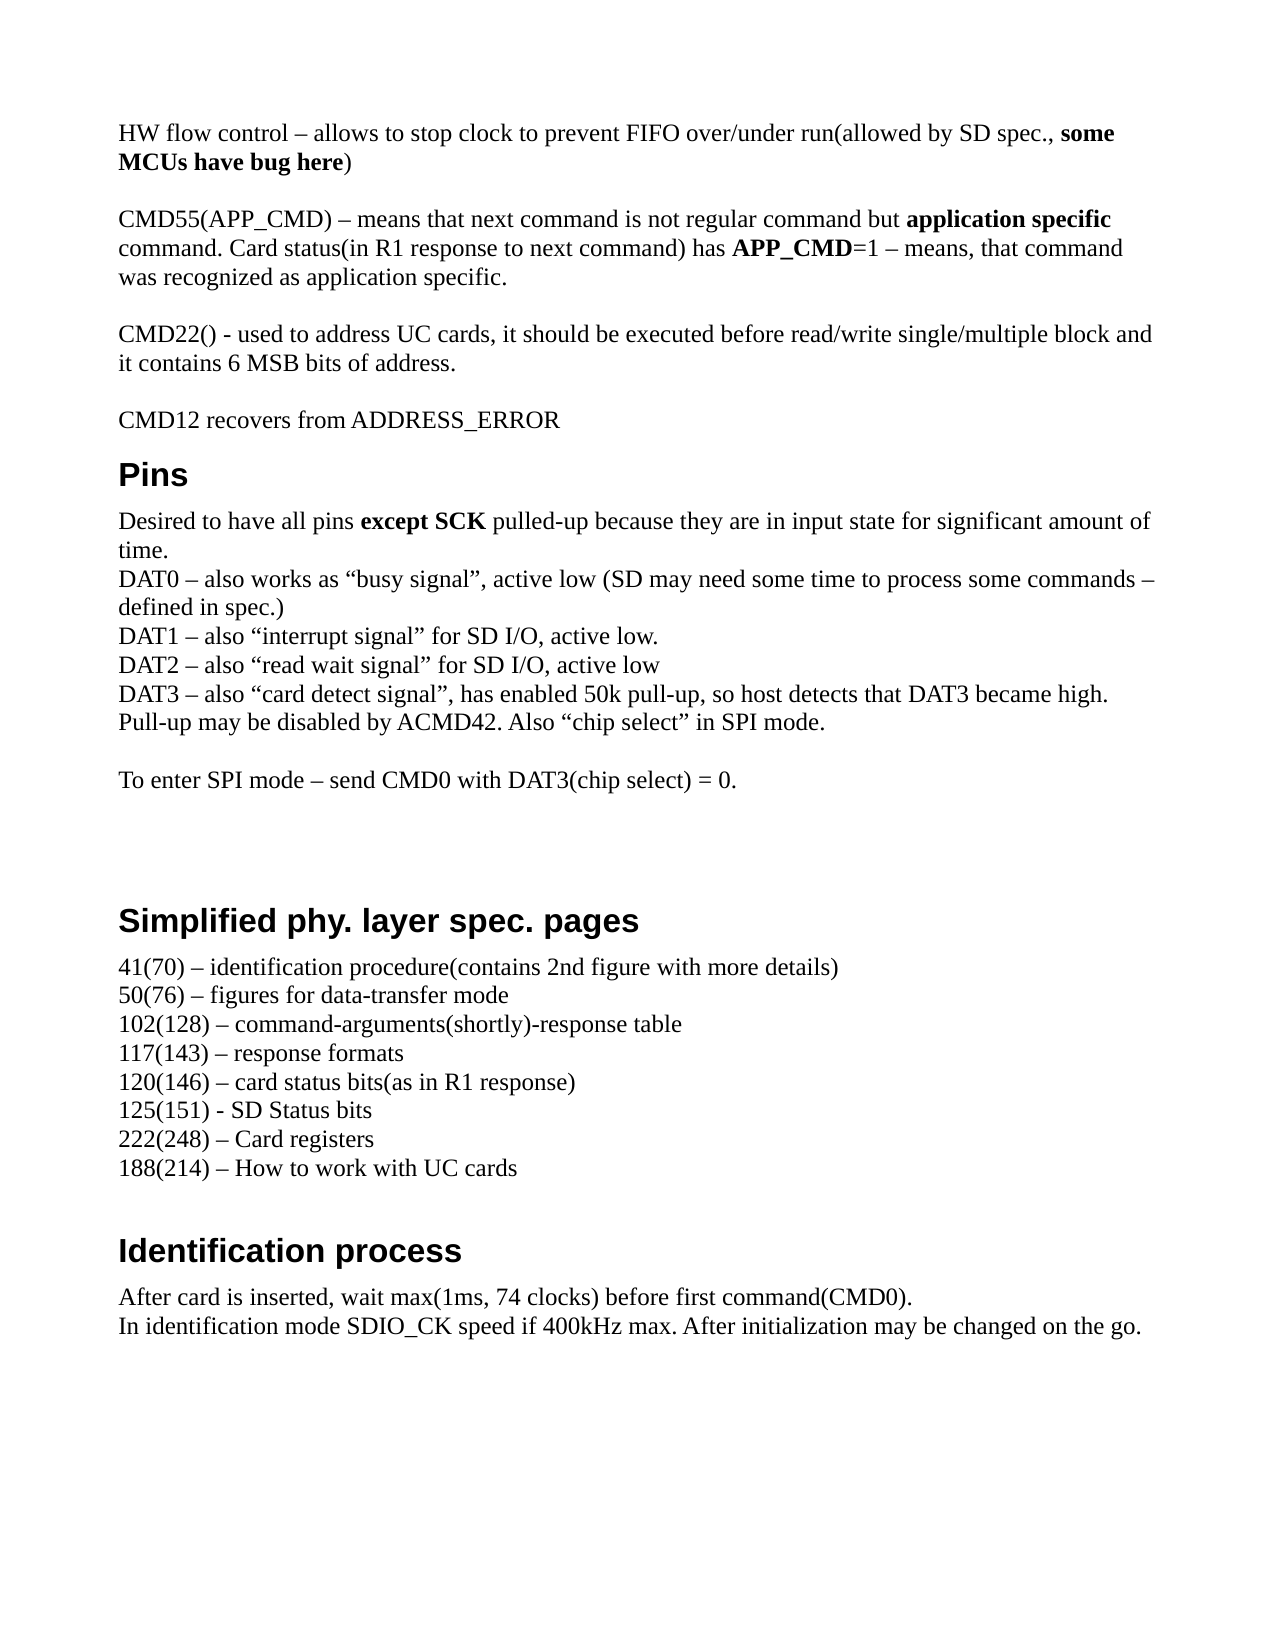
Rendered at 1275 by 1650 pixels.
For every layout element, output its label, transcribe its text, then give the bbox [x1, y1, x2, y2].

text CMD55(APP_CMD) – means that next command is not regular command but application specific command. Card status(in R1 response to next command) has APP_CMD=1 – means, that command was recognized as application specific. [118, 204, 1157, 291]
text HW flow control – allows to stop clock to prevent FIFO over/under run(allowed by SD spec., some MCUs have bug here) [118, 118, 1157, 176]
text DAT3 – also “card detect signal”, has enabled 50k pull-up, so host detects that DAT3 became high. Pull-up may be disabled by ACMD42. Also “chip select” in SPI mode. [118, 679, 1157, 736]
text DAT1 – also “interrupt signal” for SD I/O, active low. [118, 621, 1157, 650]
text After card is inserted, wait max(1ms, 74 clocks) before first command(CMD0). [118, 1282, 1157, 1311]
text 117(143) – response formats [118, 1038, 1157, 1067]
text In identification mode SDIO_CK speed if 400kHz max. After initialization may be changed on the go. [118, 1311, 1157, 1340]
text 188(214) – How to work with UC cards [118, 1153, 1157, 1182]
text DAT0 – also works as “busy signal”, active low (SD may need some time to process some commands – defined in spec.) [118, 564, 1157, 621]
text 50(76) – figures for data-transfer mode [118, 980, 1157, 1009]
text CMD12 recovers from ADDRESS_ERROR [118, 406, 1157, 434]
subtitle Identification process [118, 1231, 1157, 1270]
subtitle Pins [118, 455, 1157, 494]
text 222(248) – Card registers [118, 1124, 1157, 1153]
subtitle Simplified phy. layer spec. pages [118, 901, 1157, 939]
text Desired to have all pins except SCK pulled-up because they are in input state for significant amount of time. [118, 506, 1157, 564]
text DAT2 – also “read wait signal” for SD I/O, active low [118, 650, 1157, 679]
text CMD22() - used to address UC cards, it should be executed before read/write single/multiple block and it contains 6 MSB bits of address. [118, 319, 1157, 377]
text 120(146) – card status bits(as in R1 response) [118, 1067, 1157, 1095]
text 41(70) – identification procedure(contains 2nd figure with more details) [118, 952, 1157, 980]
text 125(151) - SD Status bits [118, 1095, 1157, 1124]
text 102(128) – command-arguments(shortly)-response table [118, 1009, 1157, 1038]
text To enter SPI mode – send CMD0 with DAT3(chip select) = 0. [118, 765, 1157, 794]
